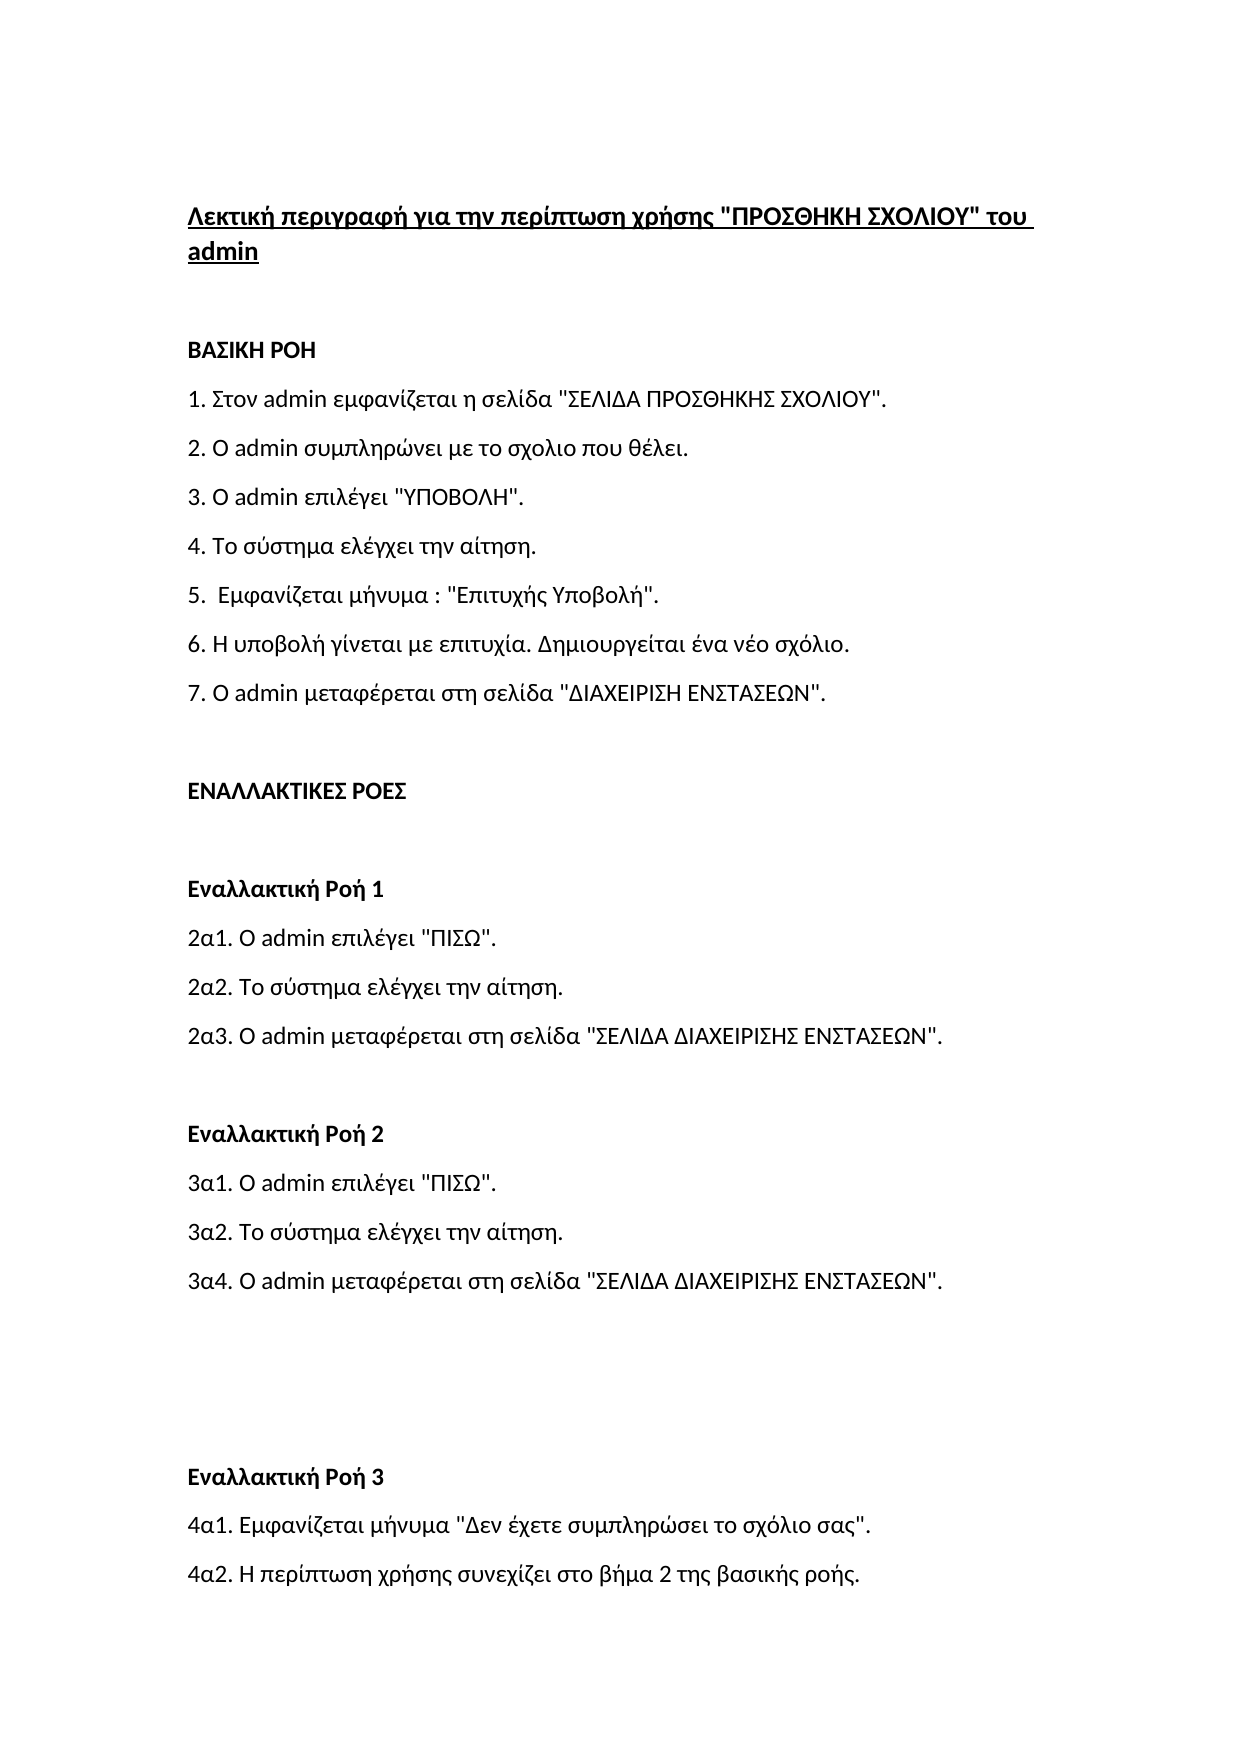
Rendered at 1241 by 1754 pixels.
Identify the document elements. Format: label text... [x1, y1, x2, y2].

text Εναλλακτική Ροή 1 [187, 873, 1053, 904]
text 2α1. Ο admin επιλέγει "ΠΙΣΩ". [187, 922, 1053, 953]
text 3α1. Ο admin επιλέγει "ΠΙΣΩ". [187, 1167, 1053, 1197]
text ΕΝΑΛΛΑΚΤΙΚΕΣ ΡΟΕΣ [187, 775, 1053, 806]
text 2. Ο admin συμπληρώνει με το σχολιο που θέλει. [187, 432, 1053, 463]
text 2α3. Ο admin μεταφέρεται στη σελίδα "ΣΕΛΙΔΑ ΔΙΑΧΕΙΡΙΣΗΣ ΕΝΣΤΑΣΕΩΝ". [187, 1020, 1053, 1051]
text 5. Εμφανίζεται μήνυμα : "Επιτυχής Υποβολή". [187, 579, 1053, 610]
text 4α1. Εμφανίζεται μήνυμα "Δεν έχετε συμπληρώσει το σχόλιο σας". [187, 1509, 1053, 1540]
text Λεκτική περιγραφή για την περίπτωση χρήσης "ΠΡΟΣΘΗΚΗ ΣΧΟΛΙΟΥ" του admin [187, 199, 1053, 267]
text 4. Το σύστημα ελέγχει την αίτηση. [187, 530, 1053, 561]
text 3. Ο admin επιλέγει "ΥΠΟΒΟΛΗ". [187, 481, 1053, 512]
text 2α2. Το σύστημα ελέγχει την αίτηση. [187, 971, 1053, 1002]
text Εναλλακτική Ροή 3 [187, 1461, 1053, 1491]
text 3α2. Το σύστημα ελέγχει την αίτηση. [187, 1216, 1053, 1246]
text ΒΑΣΙΚΗ ΡΟΗ [187, 334, 1053, 365]
text Εναλλακτική Ροή 2 [187, 1118, 1053, 1148]
text 1. Στον admin εμφανίζεται η σελίδα "ΣΕΛΙΔΑ ΠΡΟΣΘΗΚΗΣ ΣΧΟΛΙΟΥ". [187, 383, 1053, 414]
text 6. Η υποβολή γίνεται με επιτυχία. Δημιουργείται ένα νέο σχόλιο. [187, 628, 1053, 659]
text 7. Ο admin μεταφέρεται στη σελίδα "ΔΙΑΧΕΙΡΙΣΗ ΕΝΣΤΑΣΕΩΝ". [187, 677, 1053, 708]
text 4α2. Η περίπτωση χρήσης συνεχίζει στο βήμα 2 της βασικής ροής. [187, 1558, 1053, 1589]
text 3α4. Ο admin μεταφέρεται στη σελίδα "ΣΕΛΙΔΑ ΔΙΑΧΕΙΡΙΣΗΣ ΕΝΣΤΑΣΕΩΝ". [187, 1265, 1053, 1295]
